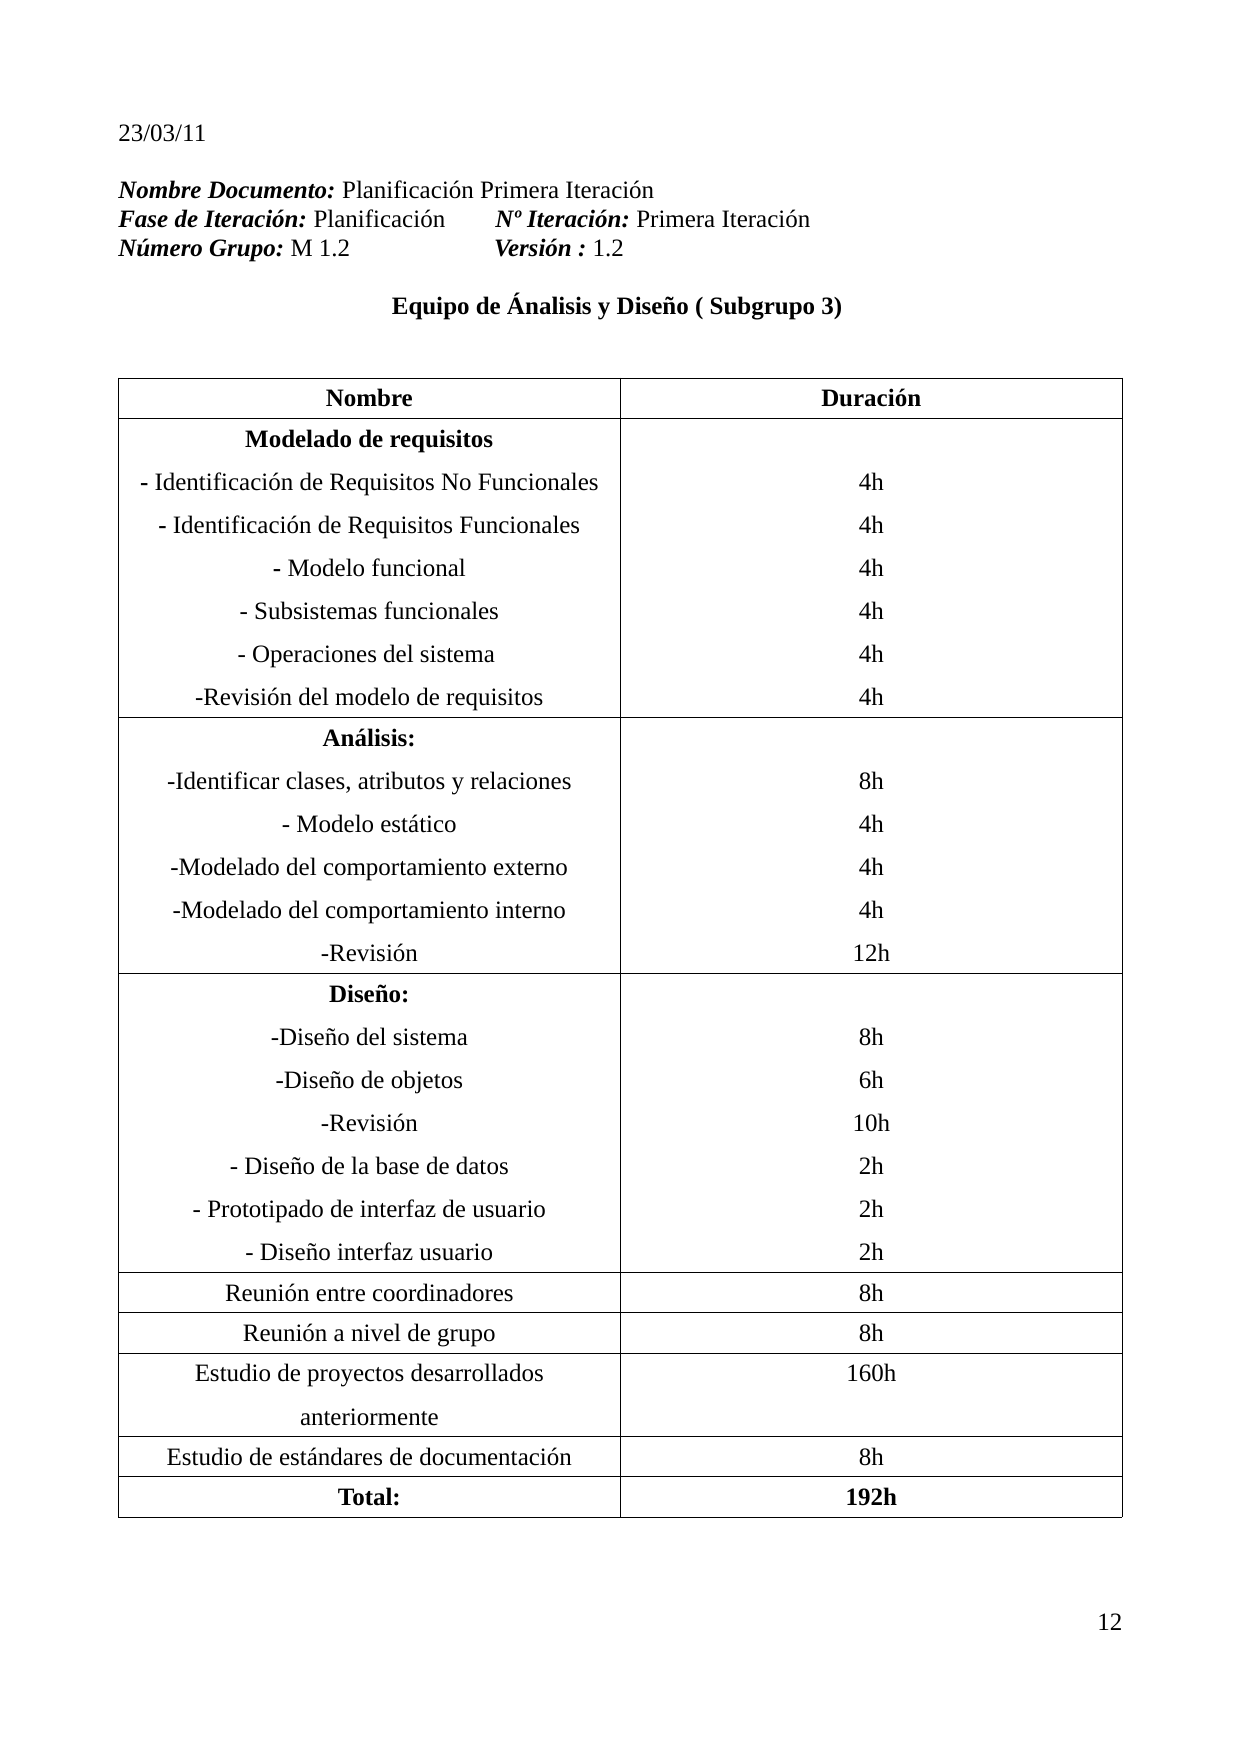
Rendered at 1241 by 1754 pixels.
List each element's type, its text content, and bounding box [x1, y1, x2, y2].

table_cell Reunión entre coordinadores [119, 1273, 620, 1312]
table_cell 192h [621, 1477, 1122, 1517]
table_cell 8h [621, 1437, 1122, 1476]
table_header Duración [621, 379, 1122, 418]
table_cell 4h 4h 4h 4h 4h 4h [621, 419, 1122, 717]
table_cell 160h [621, 1354, 1122, 1436]
text Equipo de Ánalisis y Diseño ( Subgrupo 3) [118, 291, 1122, 320]
table_cell 8h 6h 10h 2h 2h 2h [621, 974, 1122, 1272]
table_cell 8h 4h 4h 4h 12h [621, 718, 1122, 973]
table_cell 8h [621, 1273, 1122, 1312]
table_cell 8h [621, 1313, 1122, 1353]
table_cell Análisis: -Identificar clases, atributos y relaciones - Modelo estático -Modelado del comportamiento externo -Modelado del comportamiento interno -Revisión [119, 718, 620, 973]
table_cell Total: [119, 1477, 620, 1517]
table_cell Diseño: -Diseño del sistema -Diseño de objetos -Revisión - Diseño de la base de datos - Prototipado de interfaz de usuario - Diseño interfaz usuario [119, 974, 620, 1272]
table_header Nombre [119, 379, 620, 418]
table_cell Reunión a nivel de grupo [119, 1313, 620, 1353]
table_cell Estudio de proyectos desarrollados anteriormente [119, 1354, 620, 1436]
table_cell Modelado de requisitos - Identificación de Requisitos No Funcionales - Identificación de Requisitos Funcionales - Modelo funcional - Subsistemas funcionales - Operaciones del sistema -Revisión del modelo de requisitos [119, 419, 620, 717]
table_cell Estudio de estándares de documentación [119, 1437, 620, 1476]
